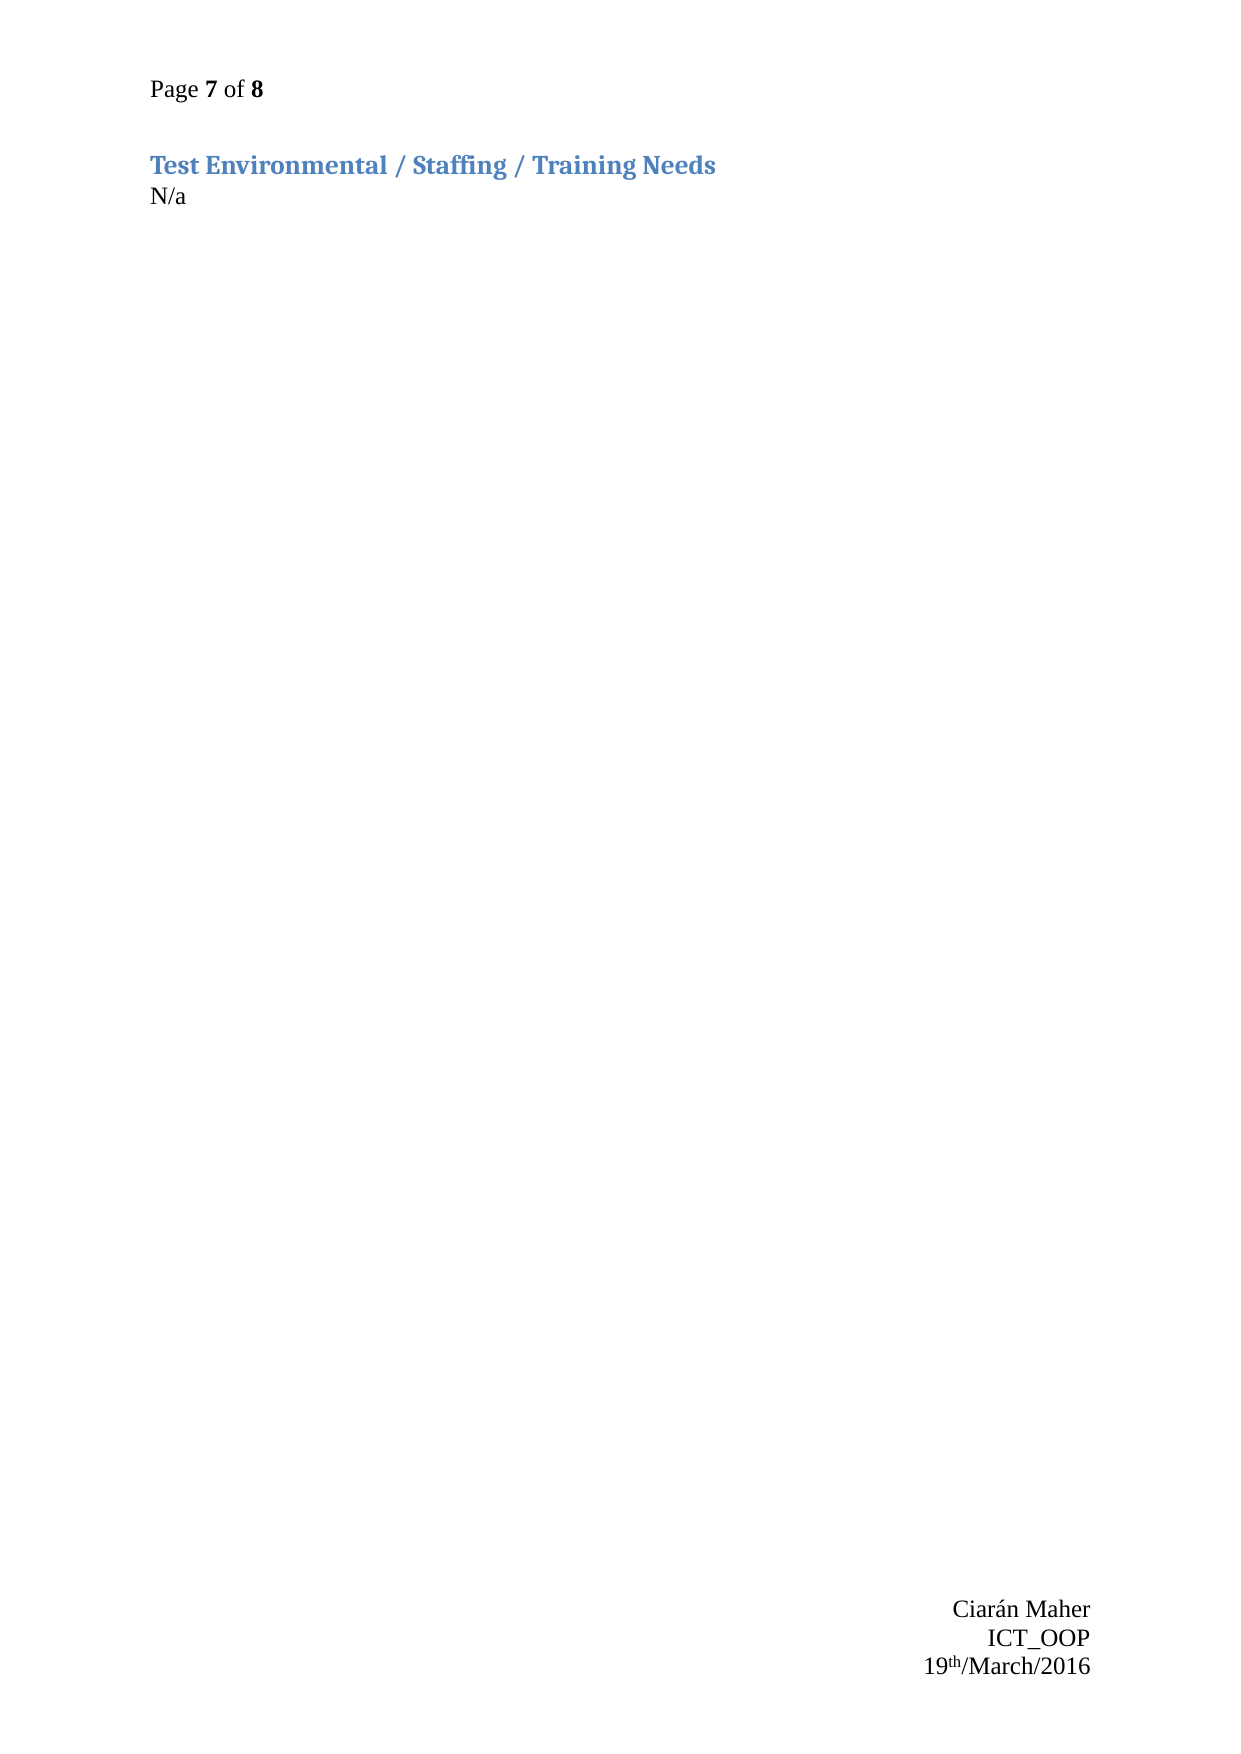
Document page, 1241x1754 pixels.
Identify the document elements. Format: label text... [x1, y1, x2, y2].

text N/a [150, 181, 1090, 210]
subtitle Test Environmental / Staffing / Training Needs [150, 150, 1090, 181]
